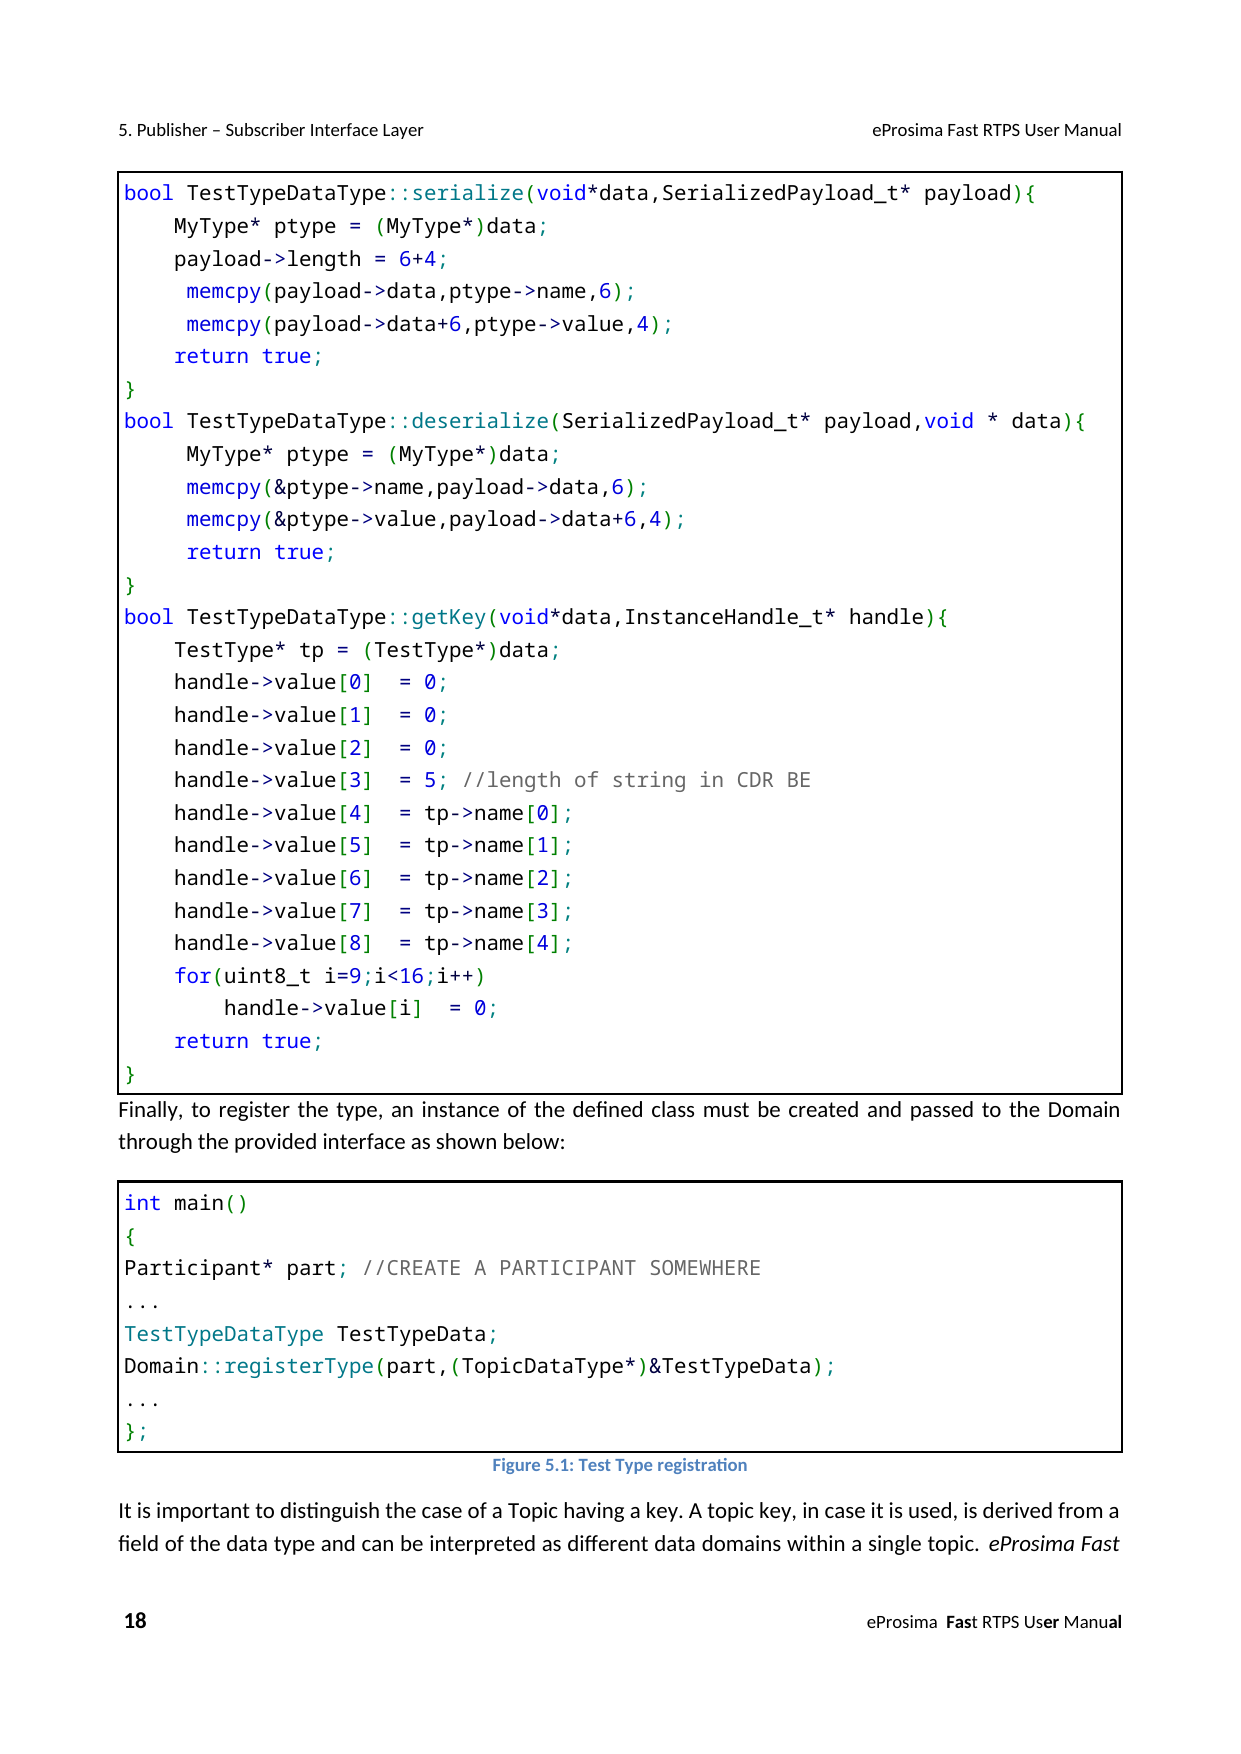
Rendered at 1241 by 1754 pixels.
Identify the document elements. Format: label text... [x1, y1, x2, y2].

table_header int main() { Participant* part; //CREATE A PARTICIPANT SOMEWHERE ... TestTypeDataType TestTypeData; Domain::registerType(part,(TopicDataType*)&TestTypeData); ... }; [119, 1183, 1121, 1451]
text Figure 5.1: Test Type registration [118, 1453, 1122, 1476]
text It is important to distinguish the case of a Topic having a key. A topic key, in case it is used, is derived from a field of the data type and can be interpreted as different data domains within a single topic. eProsima Fast [118, 1497, 1122, 1557]
text Finally, to register the type, an instance of the defined class must be created and passed to the Domain through the provided interface as shown below: [118, 1095, 1122, 1155]
table_header bool TestTypeDataType::serialize(void*data,SerializedPayload_t* payload){ MyType* ptype = (MyType*)data; payload->length = 6+4; memcpy(payload->data,ptype->name,6); memcpy(payload->data+6,ptype->value,4); return true; } bool TestTypeDataType::deserialize(SerializedPayload_t* payload,void * data){ MyType* ptype = (MyType*)data; memcpy(&ptype->name,payload->data,6); memcpy(&ptype->value,payload->data+6,4); return true; } bool TestTypeDataType::getKey(void*data,InstanceHandle_t* handle){ TestType* tp = (TestType*)data; handle->value[0] = 0; handle->value[1] = 0; handle->value[2] = 0; handle->value[3] = 5; //length of string in CDR BE handle->value[4] = tp->name[0]; handle->value[5] = tp->name[1]; handle->value[6] = tp->name[2]; handle->value[7] = tp->name[3]; handle->value[8] = tp->name[4]; for(uint8_t i=9;i<16;i++) handle->value[i] = 0; return true; } [119, 173, 1121, 1093]
